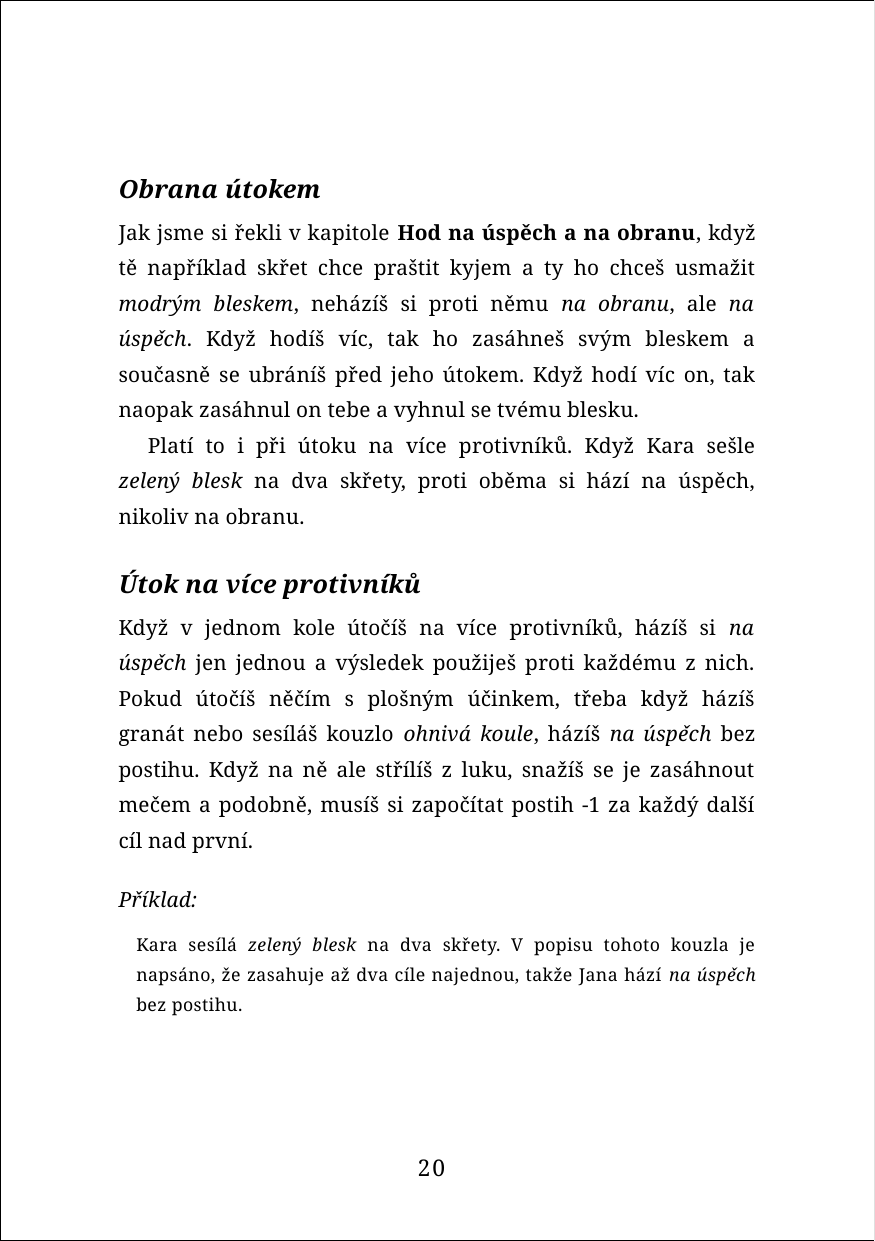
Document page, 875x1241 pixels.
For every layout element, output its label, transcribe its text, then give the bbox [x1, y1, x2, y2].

text Kara sesílá zelený blesk na dva skřety. V popisu tohoto kouzla je napsáno, že zasahuje až dva cíle najednou, takže Jana hází na úspěch bez postihu. [136, 932, 756, 1017]
text Když v jednom kole útočíš na více protivníků, házíš si na úspěch jen jednou a výsledek použiješ proti každému z nich. Pokud útočíš něčím s plošným účinkem, třeba když házíš granát nebo sesíláš kouzlo ohnivá koule, házíš na úspěch bez postihu. Když na ně ale střílíš z luku, snažíš se je zasáhnout mečem a podobně, musíš si započítat postih -1 za každý další cíl nad první. [118, 613, 756, 854]
subtitle Obrana útokem [118, 172, 756, 206]
text Příklad: [118, 885, 756, 913]
text Jak jsme si řekli v kapitole Hod na úspěch a na obranu, když tě například skřet chce praštit kyjem a ty ho chceš usmažit modrým bleskem, neházíš si proti němu na obranu, ale na úspěch. Když hodíš víc, tak ho zasáhneš svým bleskem a současně se ubráníš před jeho útokem. Když hodí víc on, tak naopak zasáhnul on tebe a vyhnul se tvému blesku. Platí to i při útoku na více protivníků. Když Kara sešle zelený blesk na dva skřety, proti oběma si hází na úspěch, nikoliv na obranu. [118, 218, 756, 530]
subtitle Útok na více protivníků [118, 567, 756, 601]
